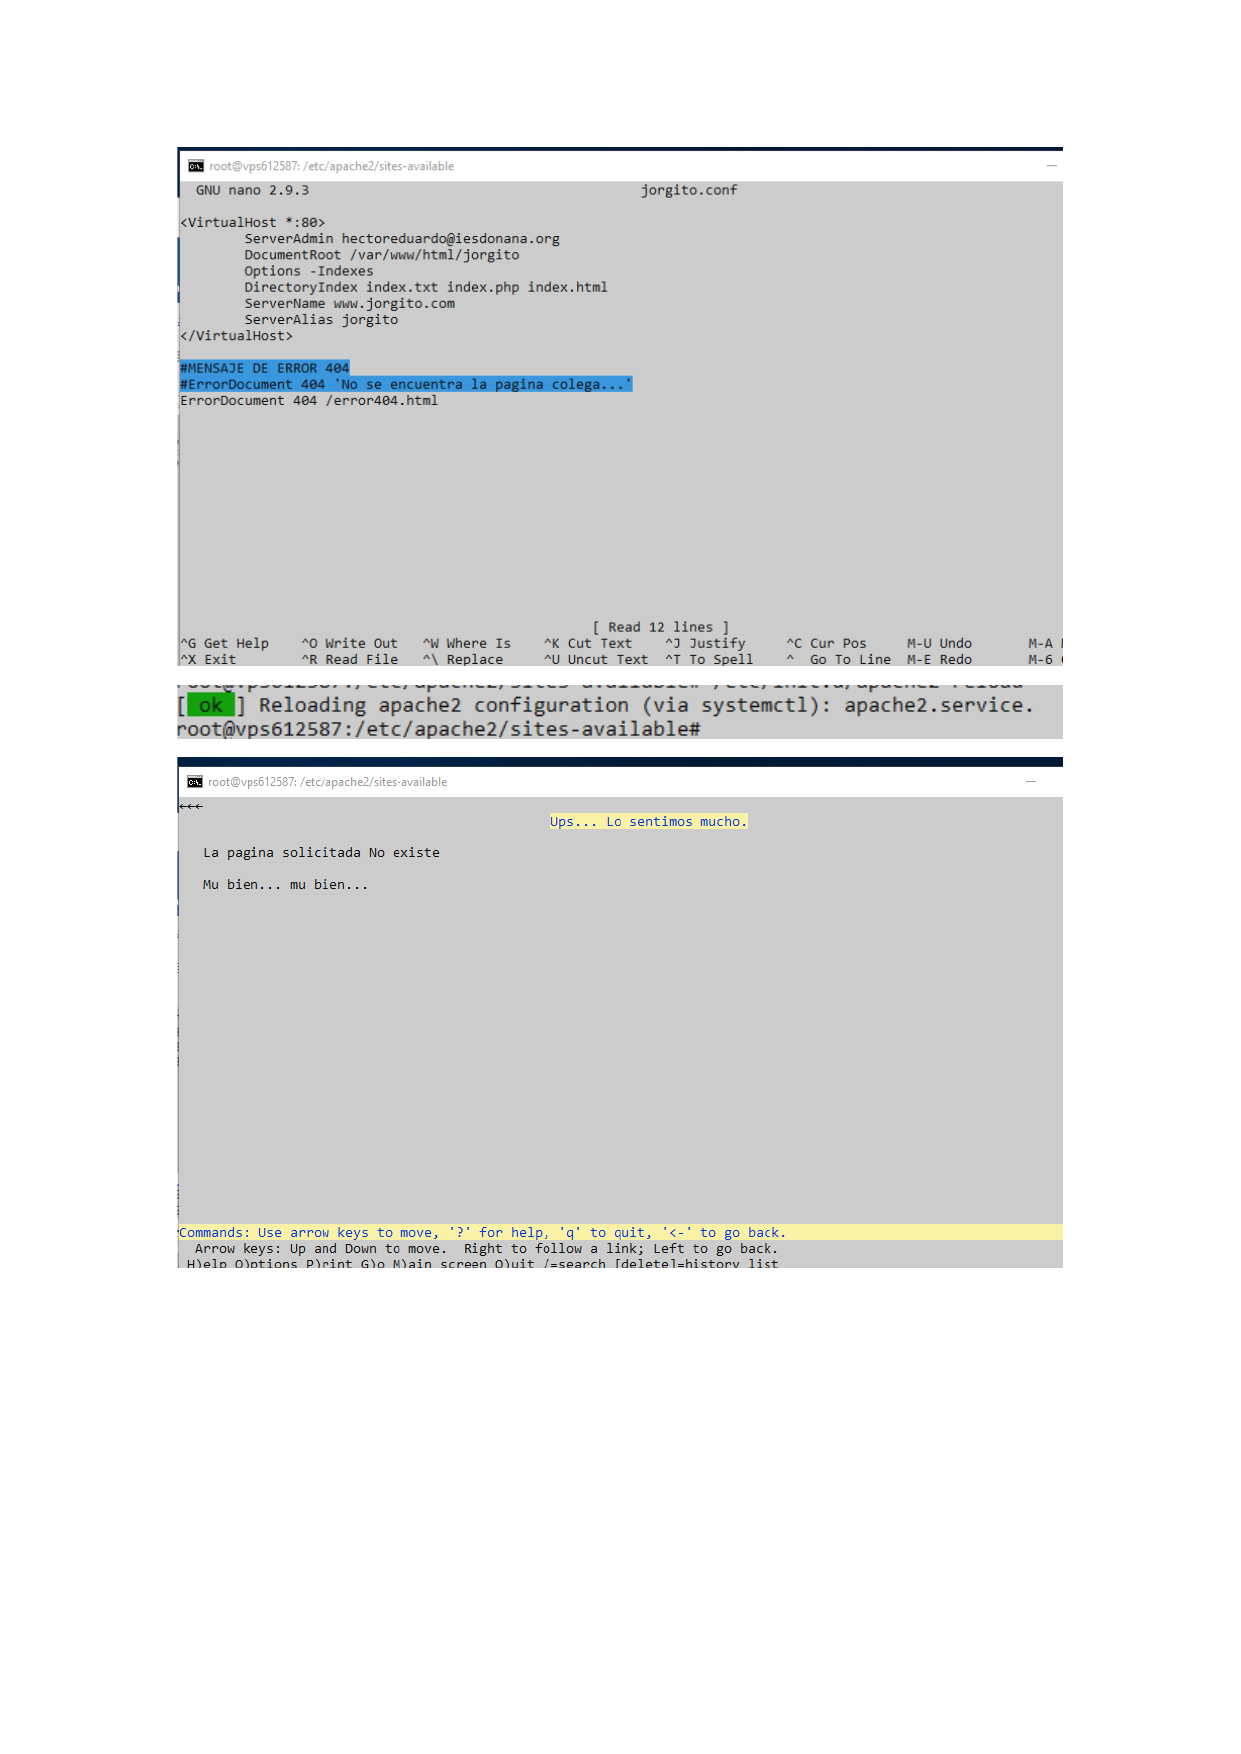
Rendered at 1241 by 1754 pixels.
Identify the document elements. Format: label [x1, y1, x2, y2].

picture [177, 147, 1063, 666]
picture [177, 685, 1063, 739]
picture [177, 757, 1063, 1268]
